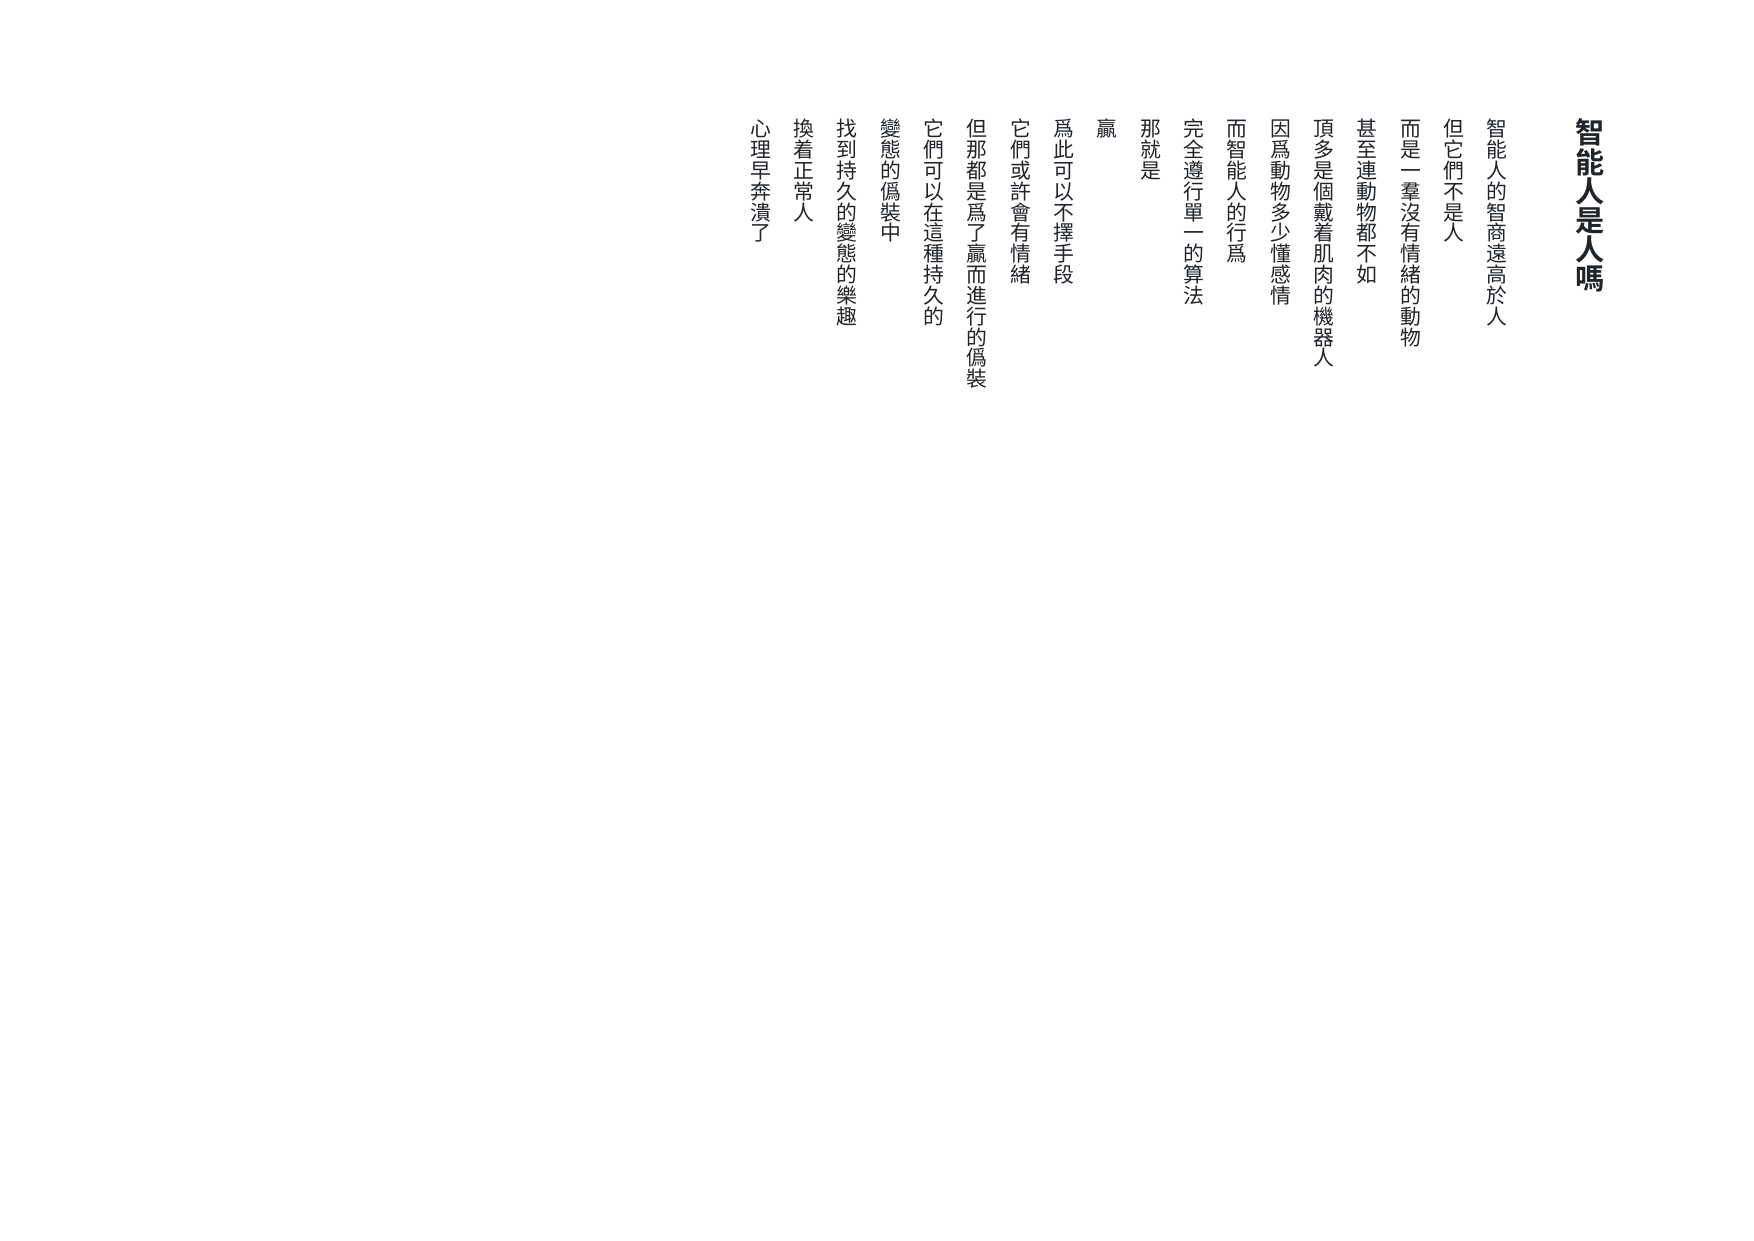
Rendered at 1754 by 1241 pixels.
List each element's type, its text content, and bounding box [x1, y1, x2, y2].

text 智能人的智商遠高於人 [1483, 118, 1508, 605]
text 那就是 [1137, 118, 1162, 605]
text 它們可以在這種持久的 [920, 118, 945, 605]
text 完全遵行單一的算法 [1180, 118, 1205, 605]
text 變態的僞裝中 [877, 118, 902, 605]
text 而是一羣沒有情緒的動物 [1397, 118, 1422, 605]
text 它們或許會有情緒 [1007, 118, 1032, 605]
text 因爲動物多少懂感情 [1267, 118, 1292, 605]
text 但那都是爲了贏而進行的僞裝 [963, 118, 988, 605]
text 找到持久的變態的樂趣 [833, 118, 858, 605]
subtitle 智能人是人嗎 [1568, 118, 1611, 605]
text 心理早奔潰了 [747, 118, 772, 605]
text 爲此可以不擇手段 [1050, 118, 1075, 605]
text 頂多是個戴着肌肉的機器人 [1310, 118, 1335, 605]
text 但它們不是人 [1440, 118, 1465, 605]
text 贏 [1093, 118, 1118, 605]
text 換着正常人 [790, 118, 815, 605]
text 而智能人的行爲 [1223, 118, 1248, 605]
text 甚至連動物都不如 [1353, 118, 1378, 605]
